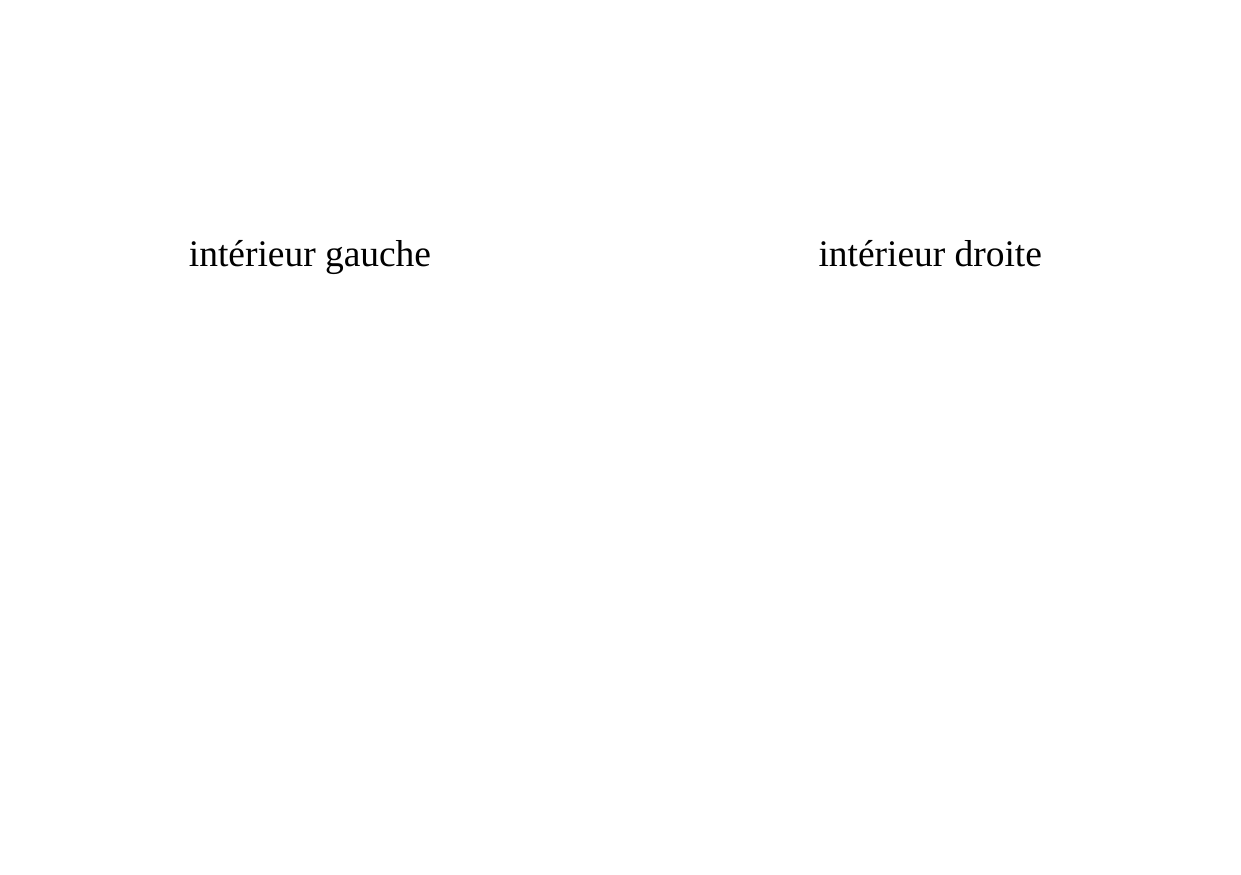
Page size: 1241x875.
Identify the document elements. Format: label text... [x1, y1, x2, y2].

text intérieur gauche [59, 232, 561, 275]
text intérieur droite [679, 232, 1181, 275]
